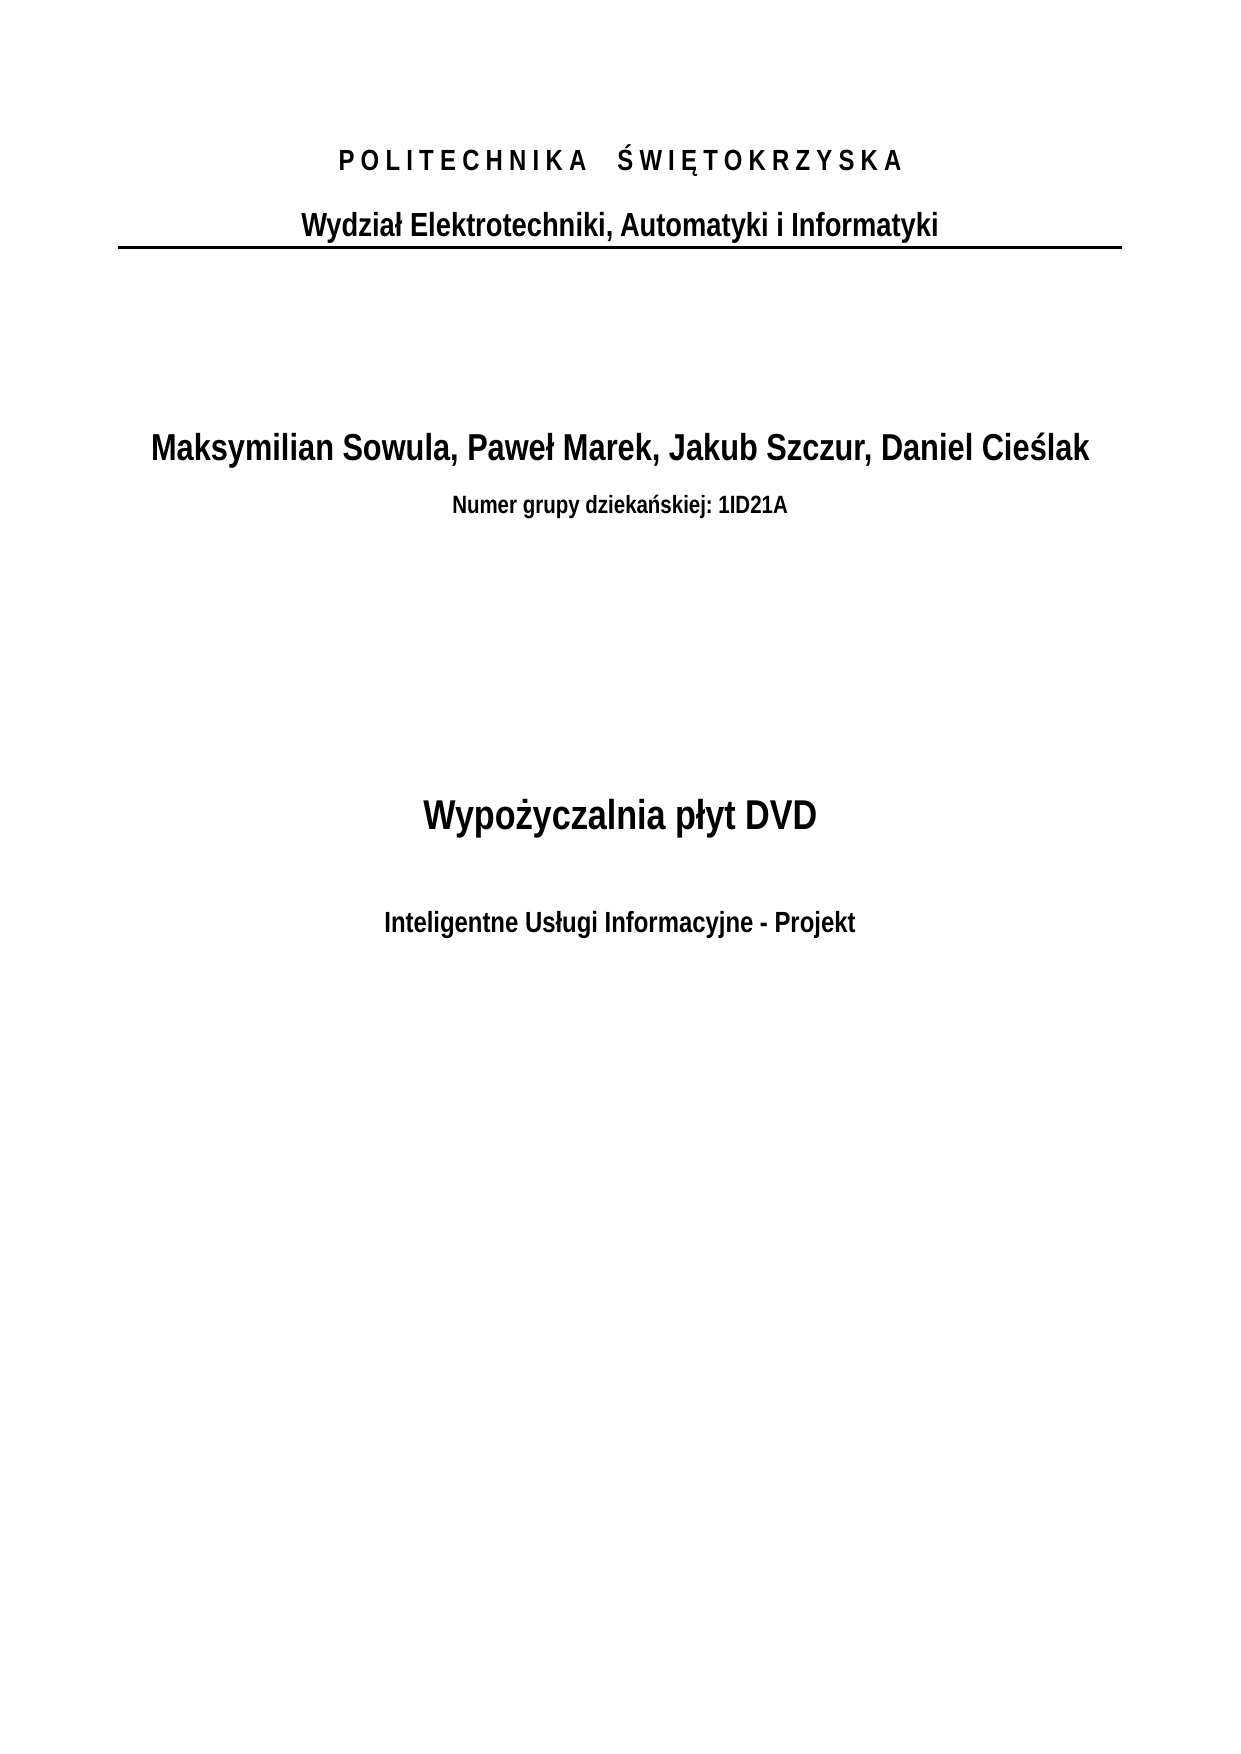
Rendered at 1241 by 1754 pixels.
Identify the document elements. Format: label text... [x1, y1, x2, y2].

text Numer grupy dziekańskiej: 1ID21A [118, 490, 1122, 519]
text Wypożyczalnia płyt DVD [118, 791, 1122, 838]
text Maksymilian Sowula, Paweł Marek, Jakub Szczur, Daniel Cieślak [118, 426, 1122, 469]
text Inteligentne Usługi Informacyjne - Projekt [118, 905, 1122, 939]
text Wydział Elektrotechniki, Automatyki i Informatyki [118, 206, 1122, 246]
subtitle Politechnika Świętokrzyska [118, 143, 1122, 177]
